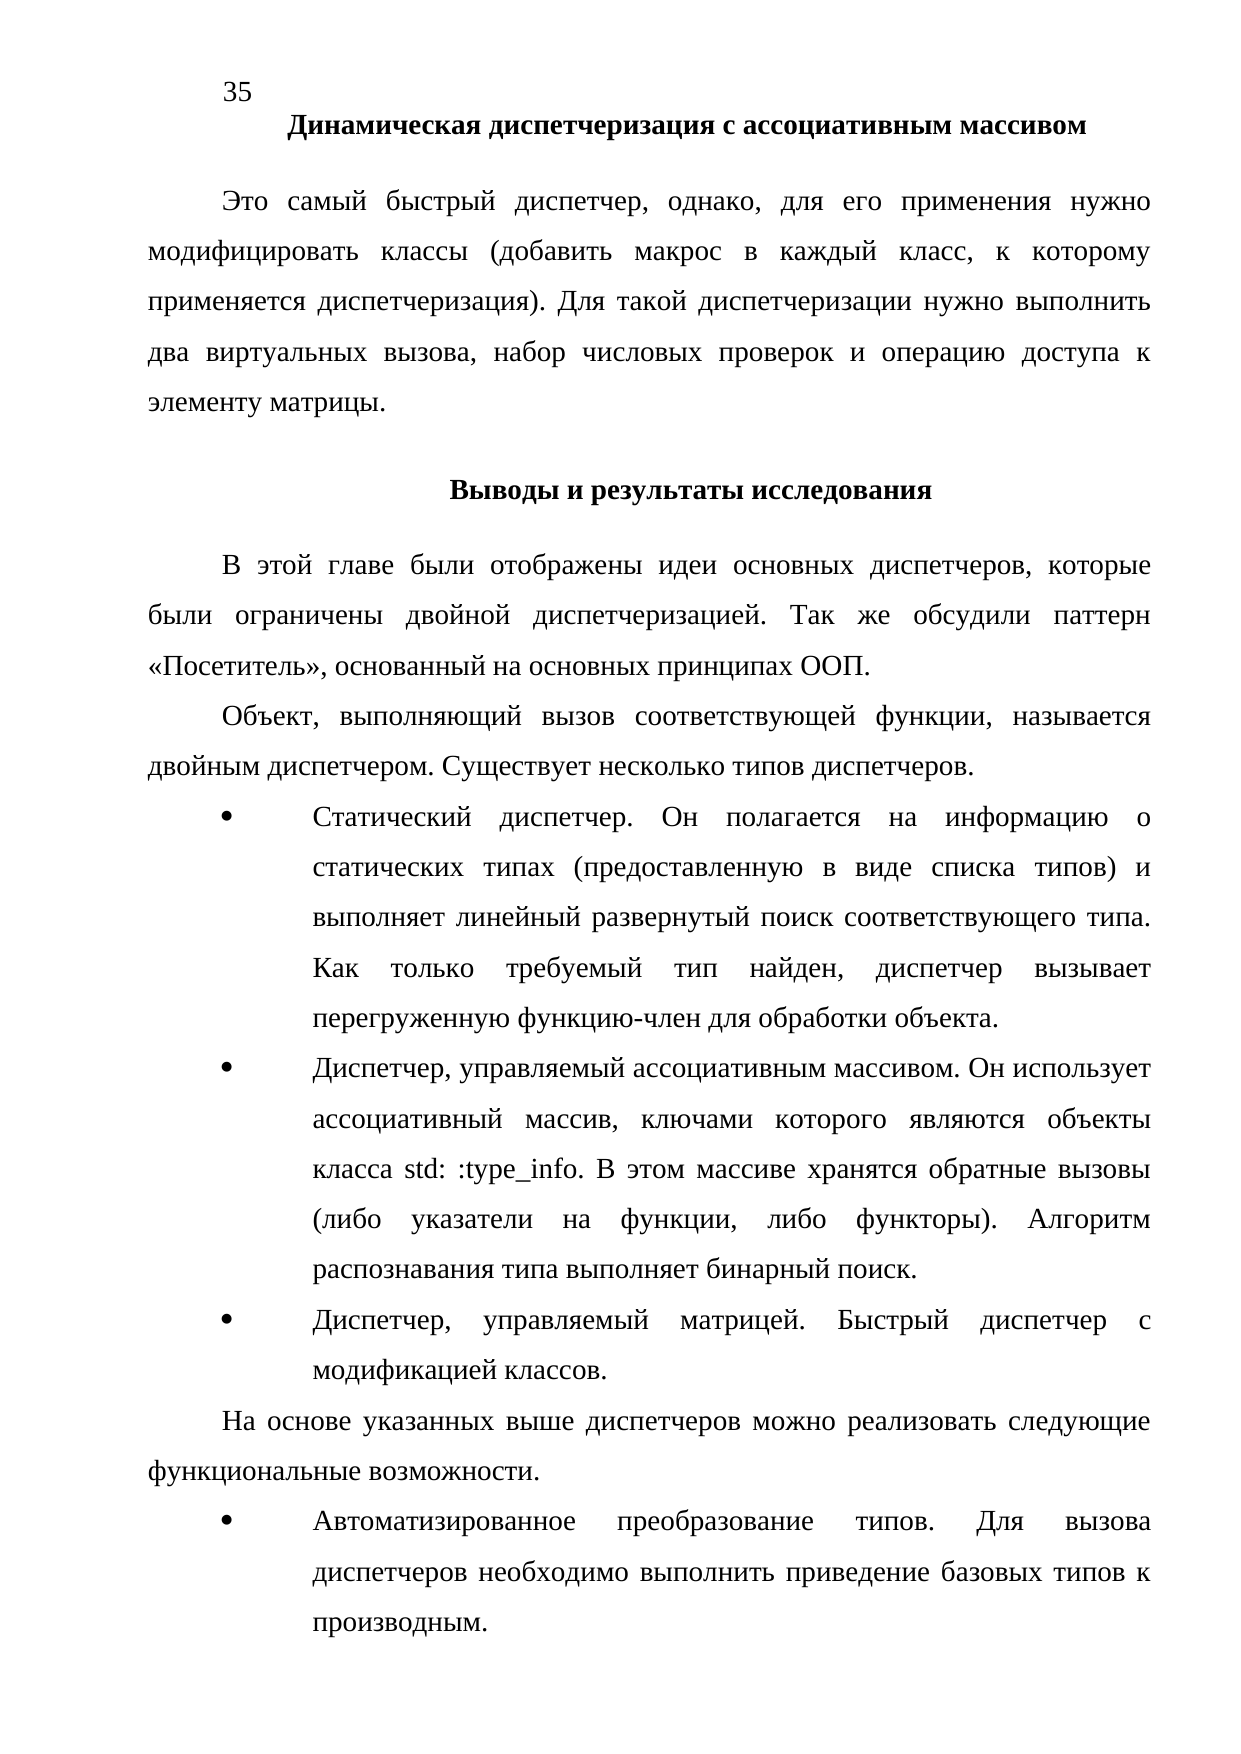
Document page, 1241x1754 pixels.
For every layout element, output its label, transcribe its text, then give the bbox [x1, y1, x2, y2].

text Это самый быстрый диспетчер, однако, для его применения нужно модифицировать классы (добавить макрос в каждый класс, к которому применяется диспетчеризация). Для такой диспетчеризации нужно выполнить два виртуальных вызова, набор числовых проверок и операцию доступа к элементу матрицы. [148, 183, 1152, 417]
text На основе указанных выше диспетчеров можно реализовать следующие функциональные возможности. [148, 1403, 1152, 1487]
list Диспетчер, управляемый ассоциативным массивом. Он использует ассоциативный массив, ключами которого являются объекты класса std: :type_info. В этом массиве хранятся обратные вызовы (либо указатели на функции, либо функторы). Алгоритм распознавания типа выполняет бинарный поиск. [222, 1050, 1152, 1285]
text В этой главе были отображены идеи основных диспетчеров, которые были ограничены двойной диспетчеризацией. Так же обсудили паттерн «Посетитель», основанный на основных принципах ООП. [148, 547, 1152, 681]
subtitle Динамическая диспетчеризация с ассоциативным массивом [148, 107, 1152, 141]
list Автоматизированное преобразование типов. Для вызова диспетчеров необходимо выполнить приведение базовых типов к производным. [222, 1503, 1152, 1638]
subtitle Выводы и результаты исследования [148, 472, 1152, 505]
list Статический диспетчер. Он полагается на информацию о статических типах (предоставленную в виде списка типов) и выполняет линейный развернутый поиск соответствующего типа. Как только требуемый тип найден, диспетчер вызывает перегруженную функцию-член для обработки объекта. [222, 799, 1152, 1033]
text Объект, выполняющий вызов соответствующей функции, называется двойным диспетчером. Существует несколько типов диспетчеров. [148, 698, 1152, 782]
list Диспетчер, управляемый матрицей. Быстрый диспетчер с модификацией классов. [222, 1302, 1152, 1386]
